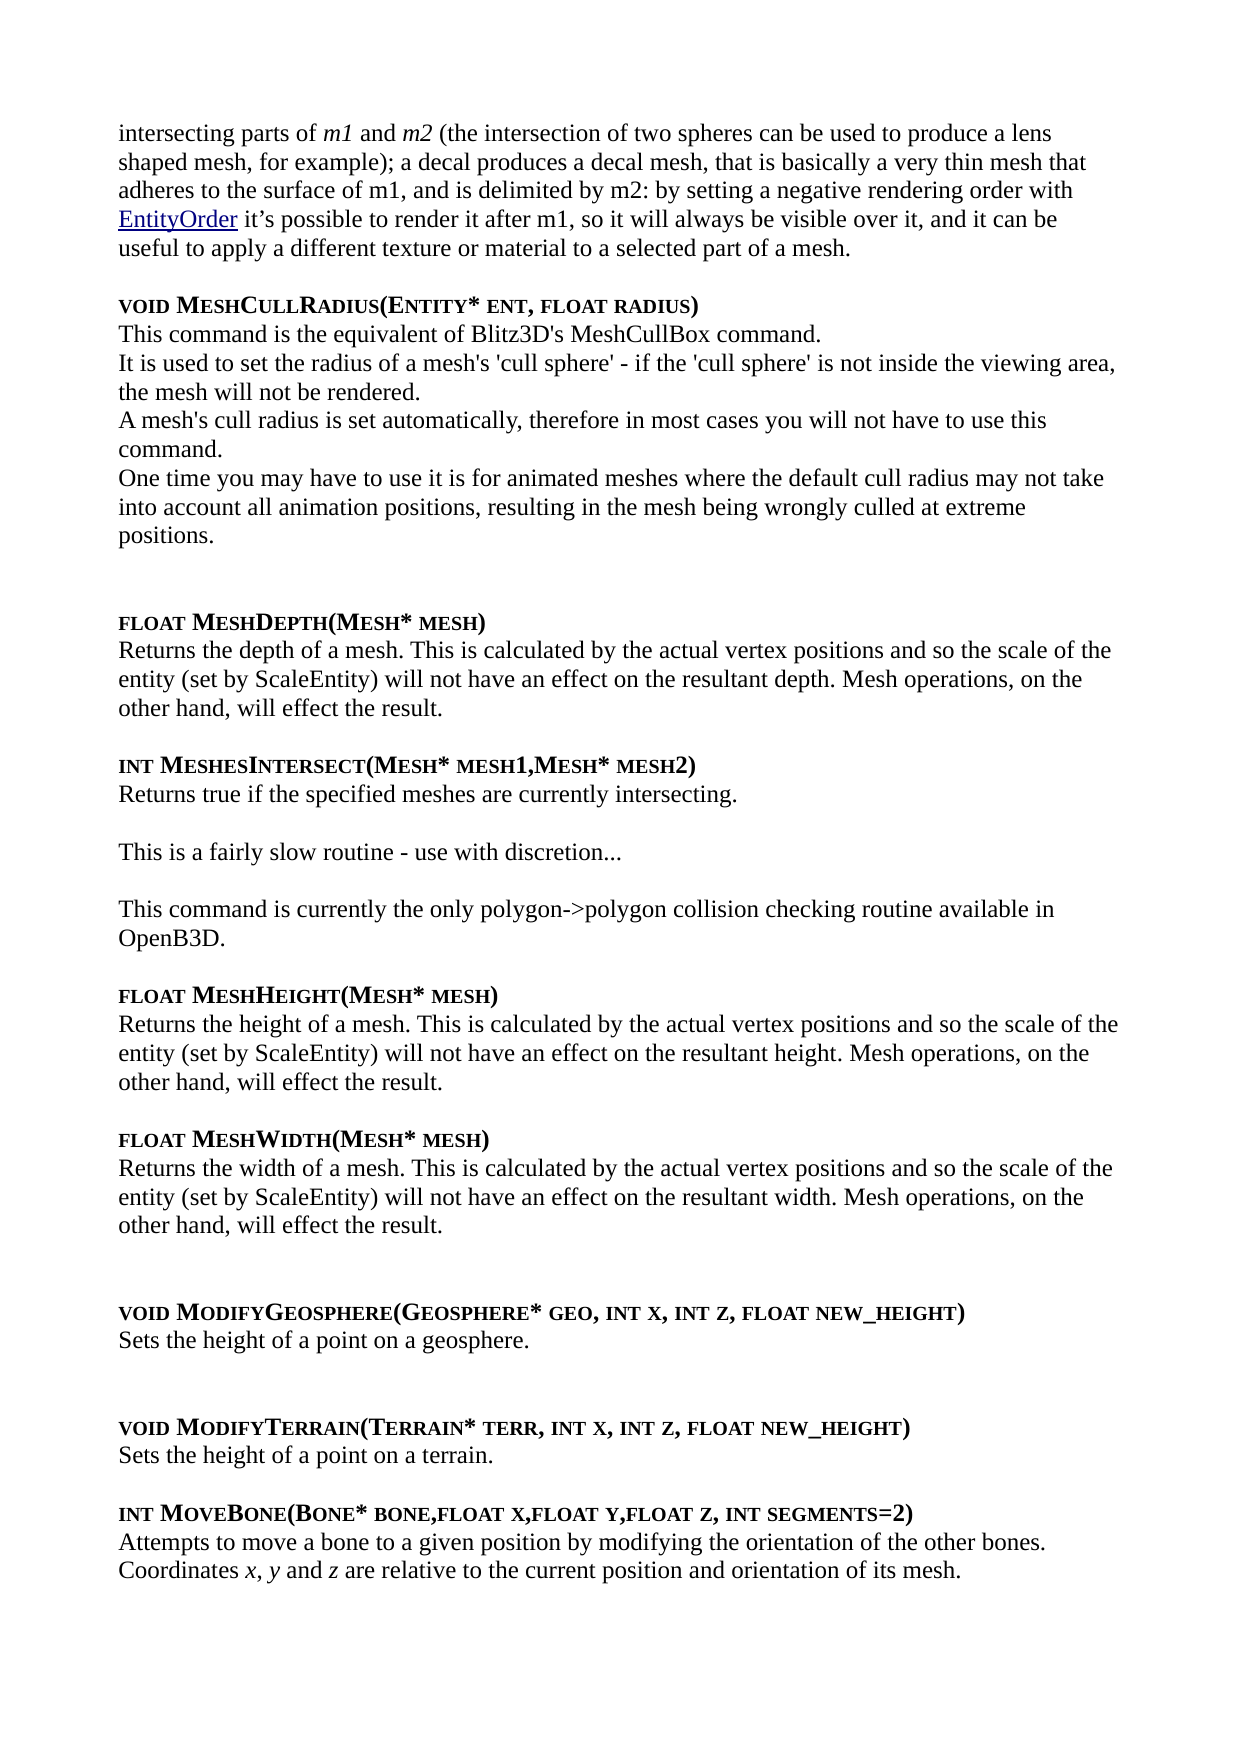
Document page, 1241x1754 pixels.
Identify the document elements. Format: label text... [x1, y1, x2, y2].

text Returns true if the specified meshes are currently intersecting. This is a fairly slow routine - use with discretion... This command is currently the only polygon->polygon collision checking routine available in OpenB3D. [118, 779, 1122, 952]
text int MeshesIntersect(Mesh* mesh1,Mesh* mesh2) [118, 751, 1122, 779]
text float MeshDepth(Mesh* mesh) [118, 607, 1122, 636]
text Returns the depth of a mesh. This is calculated by the actual vertex positions and so the scale of the entity (set by ScaleEntity) will not have an effect on the resultant depth. Mesh operations, on the other hand, will effect the result. [118, 636, 1122, 751]
text intersecting parts of m1 and m2 (the intersection of two spheres can be used to produce a lens shaped mesh, for example); a decal produces a decal mesh, that is basically a very thin mesh that adheres to the surface of m1, and is delimited by m2: by setting a negative rendering order with EntityOrder it’s possible to render it after m1, so it will always be visible over it, and it can be useful to apply a different texture or material to a selected part of a mesh. [118, 118, 1122, 262]
text Attempts to move a bone to a given position by modifying the orientation of the other bones. Coordinates x, y and z are relative to the current position and orientation of its mesh. [118, 1527, 1122, 1584]
text One time you may have to use it is for animated meshes where the default cull radius may not take into account all animation positions, resulting in the mesh being wrongly culled at extreme positions. [118, 463, 1122, 549]
text void ModifyGeosphere(Geosphere* geo, int x, int z, float new_height) [118, 1297, 1122, 1326]
text int MoveBone(Bone* bone,float x,float y,float z, int segments=2) [118, 1498, 1122, 1527]
text Sets the height of a point on a terrain. [118, 1441, 1122, 1469]
text void ModifyTerrain(Terrain* terr, int x, int z, float new_height) [118, 1412, 1122, 1441]
text It is used to set the radius of a mesh's 'cull sphere' - if the 'cull sphere' is not inside the viewing area, the mesh will not be rendered. [118, 348, 1122, 406]
text Sets the height of a point on a geosphere. [118, 1326, 1122, 1354]
text This command is the equivalent of Blitz3D's MeshCullBox command. [118, 319, 1122, 348]
text A mesh's cull radius is set automatically, therefore in most cases you will not have to use this command. [118, 406, 1122, 463]
text float MeshHeight(Mesh* mesh) [118, 981, 1122, 1009]
text Returns the height of a mesh. This is calculated by the actual vertex positions and so the scale of the entity (set by ScaleEntity) will not have an effect on the resultant height. Mesh operations, on the other hand, will effect the result. [118, 1009, 1122, 1124]
text Returns the width of a mesh. This is calculated by the actual vertex positions and so the scale of the entity (set by ScaleEntity) will not have an effect on the resultant width. Mesh operations, on the other hand, will effect the result. [118, 1153, 1122, 1268]
text float MeshWidth(Mesh* mesh) [118, 1124, 1122, 1153]
text void MeshCullRadius(Entity* ent, float radius) [118, 291, 1122, 319]
